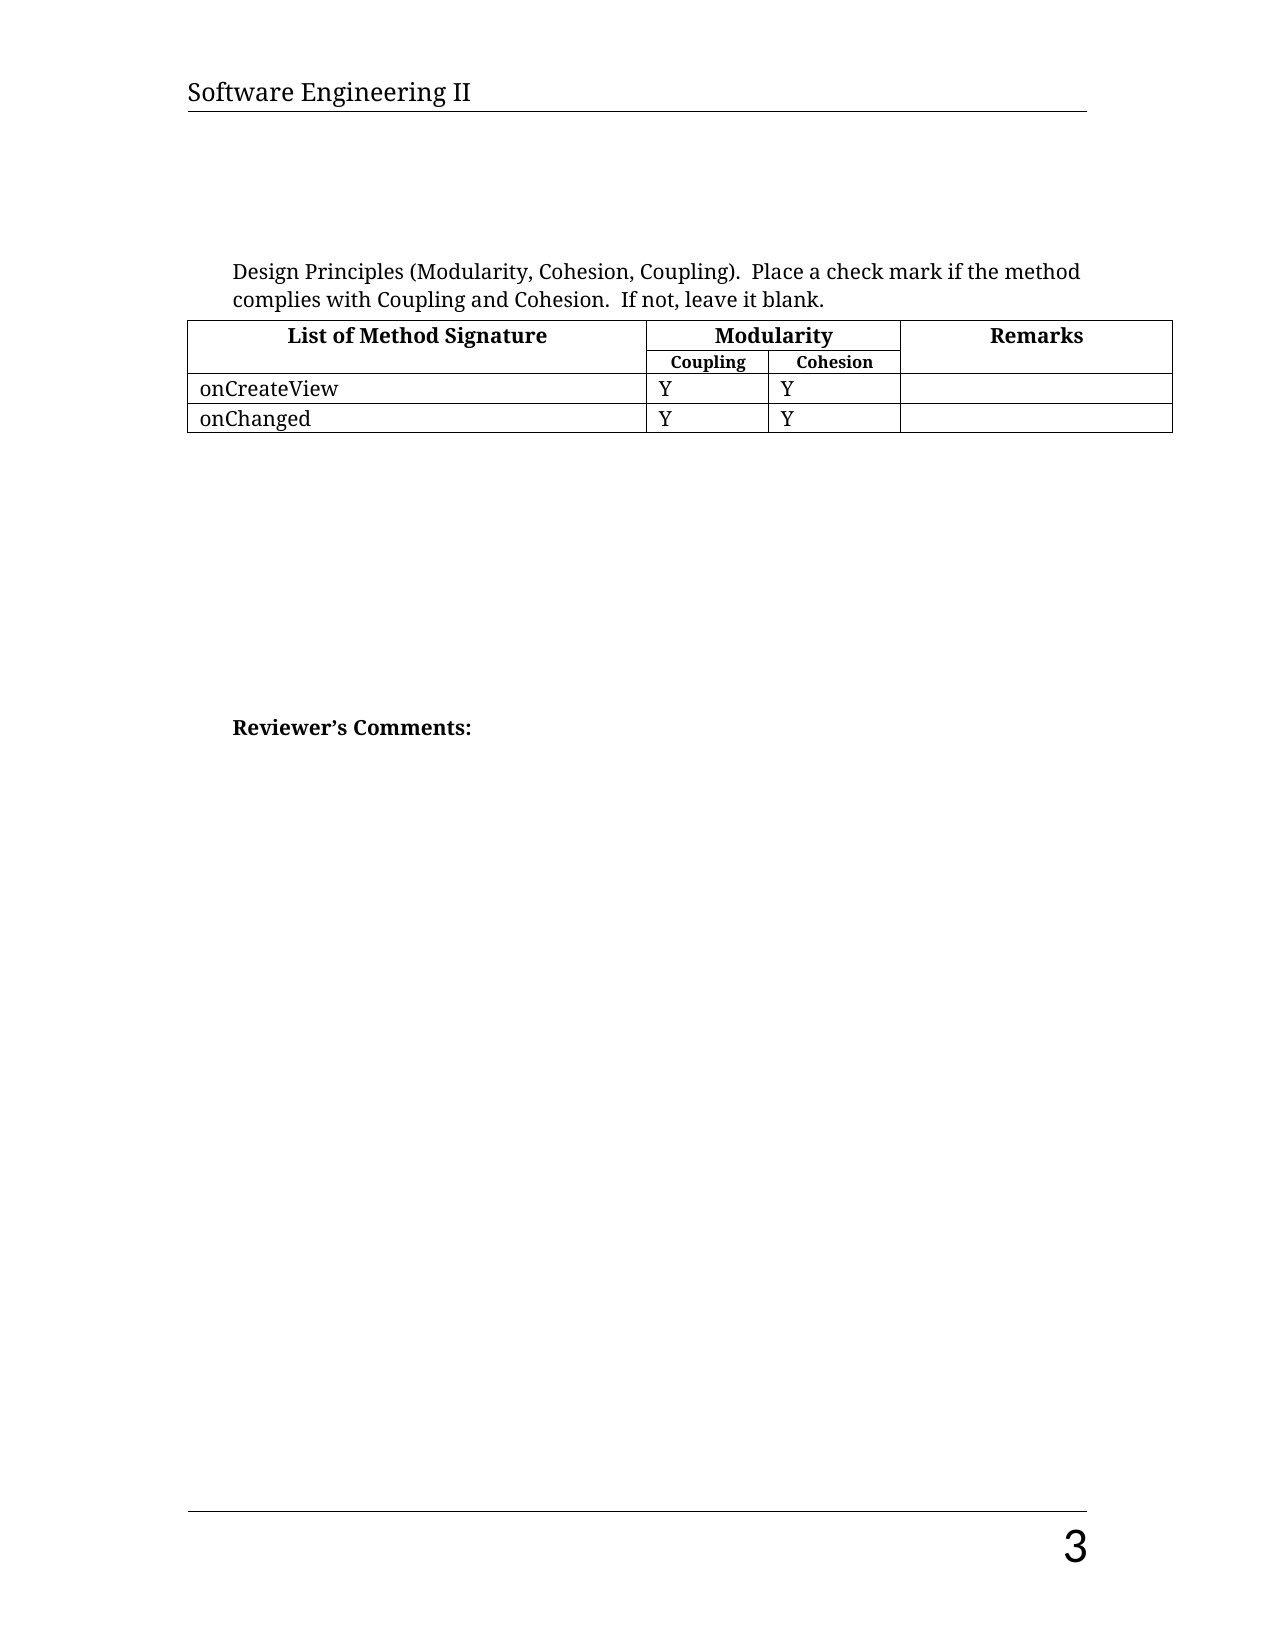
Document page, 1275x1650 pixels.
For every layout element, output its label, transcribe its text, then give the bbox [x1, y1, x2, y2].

table_cell Y [769, 404, 900, 432]
table_cell onChanged [188, 404, 646, 432]
table_cell Y [769, 374, 900, 403]
table_cell Cohesion [769, 351, 900, 373]
table_cell [901, 374, 1172, 403]
table_cell Y [647, 374, 768, 403]
table_header List of Method Signature [188, 321, 646, 373]
table_cell [901, 404, 1172, 432]
table_header Remarks [901, 321, 1172, 373]
table_header Modularity [647, 321, 900, 349]
subtitle Reviewer’s Comments: [187, 713, 1087, 770]
table_cell onCreateView [188, 374, 646, 403]
table_cell Y [647, 404, 768, 432]
subtitle Design Principles (Modularity, Cohesion, Coupling). Place a check mark if the method complies with Coupling and Cohesion. If not, leave it blank. [187, 257, 1087, 314]
table_cell Coupling [647, 351, 768, 373]
